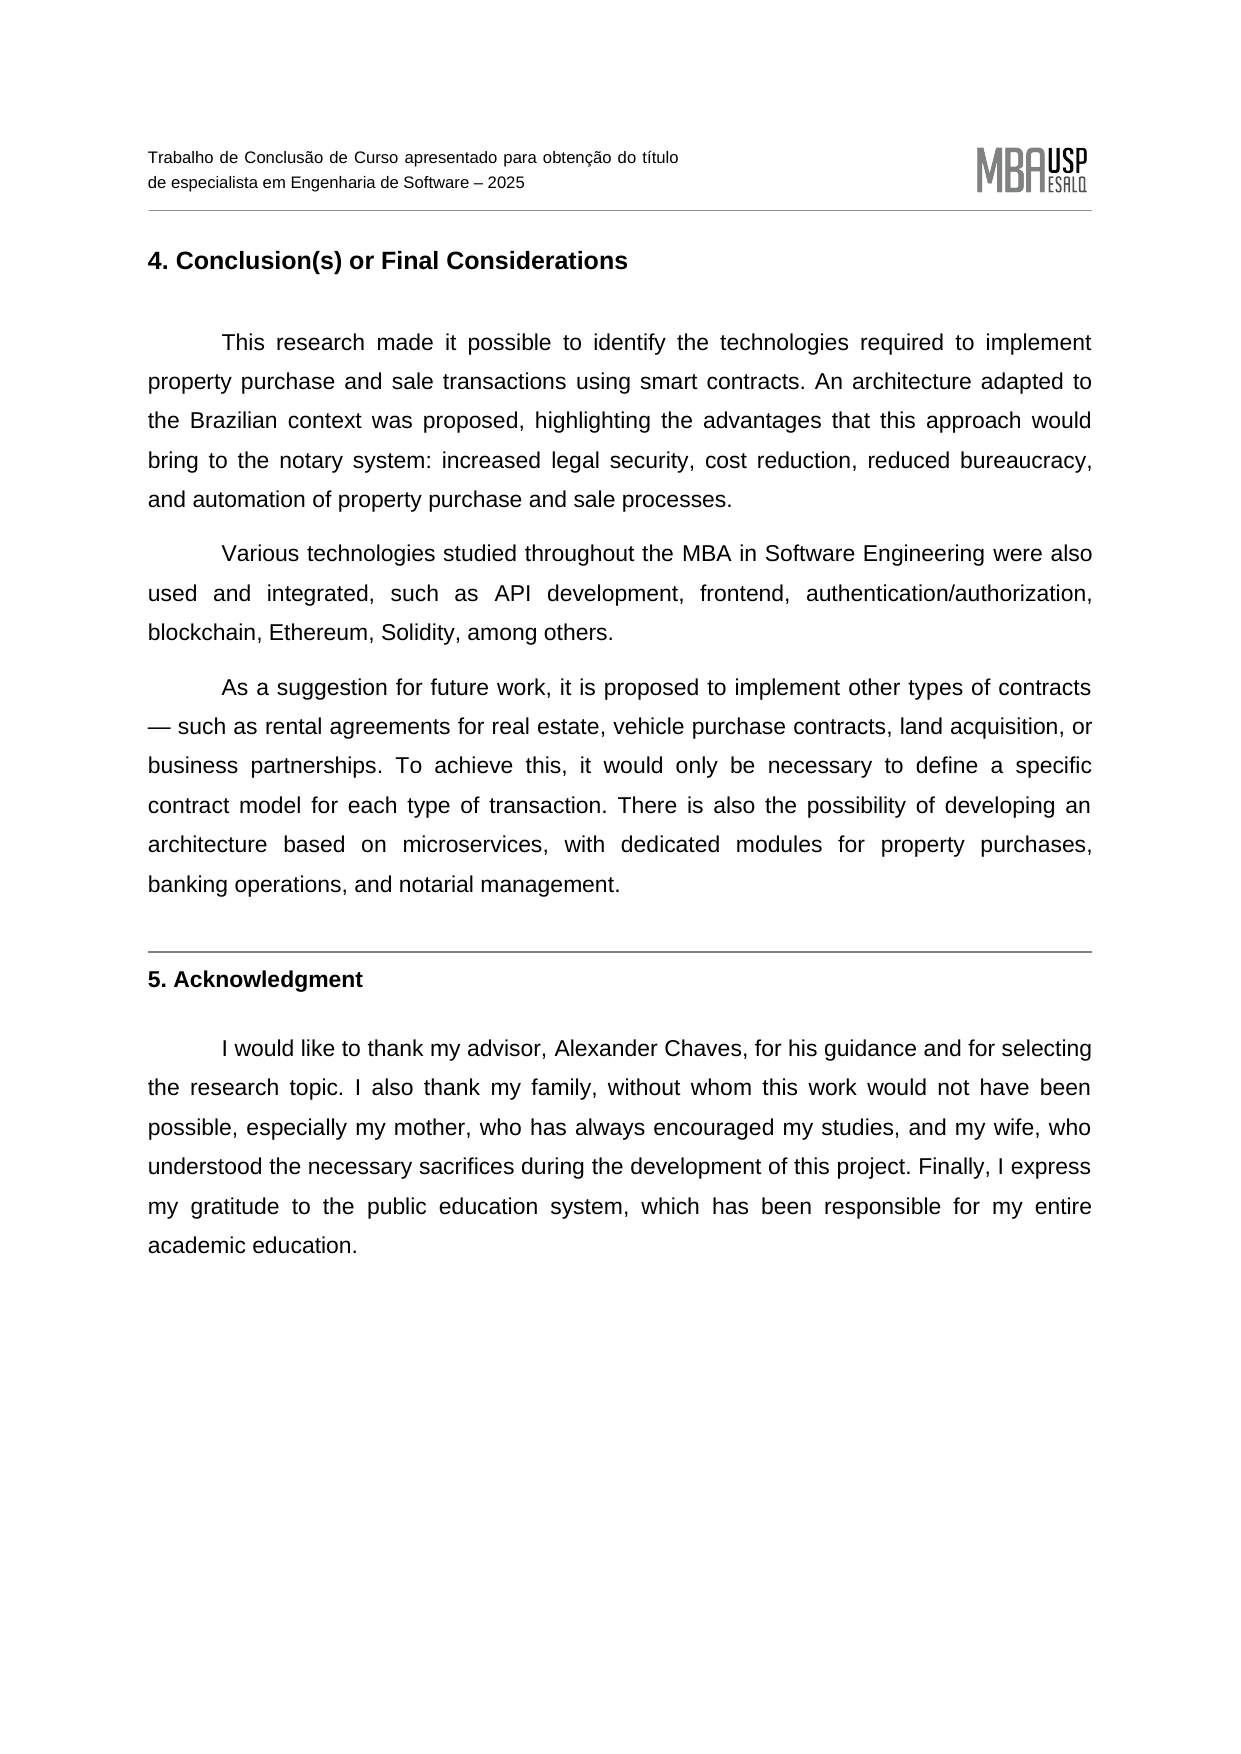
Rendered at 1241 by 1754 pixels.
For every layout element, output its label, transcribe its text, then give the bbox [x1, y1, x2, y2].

subtitle 5. Acknowledgment [148, 966, 1092, 992]
list 4. Conclusion(s) or Final Considerations [148, 246, 1092, 274]
text I would like to thank my advisor, Alexander Chaves, for his guidance and for selecting the research topic. I also thank my family, without whom this work would not have been possible, especially my mother, who has always encouraged my studies, and my wife, who understood the necessary sacrifices during the development of this project. Finally, I express my gratitude to the public education system, which has been responsible for my entire academic education. [148, 1035, 1092, 1259]
text As a suggestion for future work, it is proposed to implement other types of contracts — such as rental agreements for real estate, vehicle purchase contracts, land acquisition, or business partnerships. To achieve this, it would only be necessary to define a specific contract model for each type of transaction. There is also the possibility of developing an architecture based on microservices, with dedicated modules for property purchases, banking operations, and notarial management. [148, 673, 1092, 897]
picture [972, 146, 1092, 195]
text Various technologies studied throughout the MBA in Software Engineering were also used and integrated, such as API development, frontend, authentication/authorization, blockchain, Ethereum, Solidity, among others. [148, 540, 1092, 646]
text This research made it possible to identify the technologies required to implement property purchase and sale transactions using smart contracts. An architecture adapted to the Brazilian context was proposed, highlighting the advantages that this approach would bring to the notary system: increased legal security, cost reduction, reduced bureaucracy, and automation of property purchase and sale processes. [148, 328, 1092, 513]
